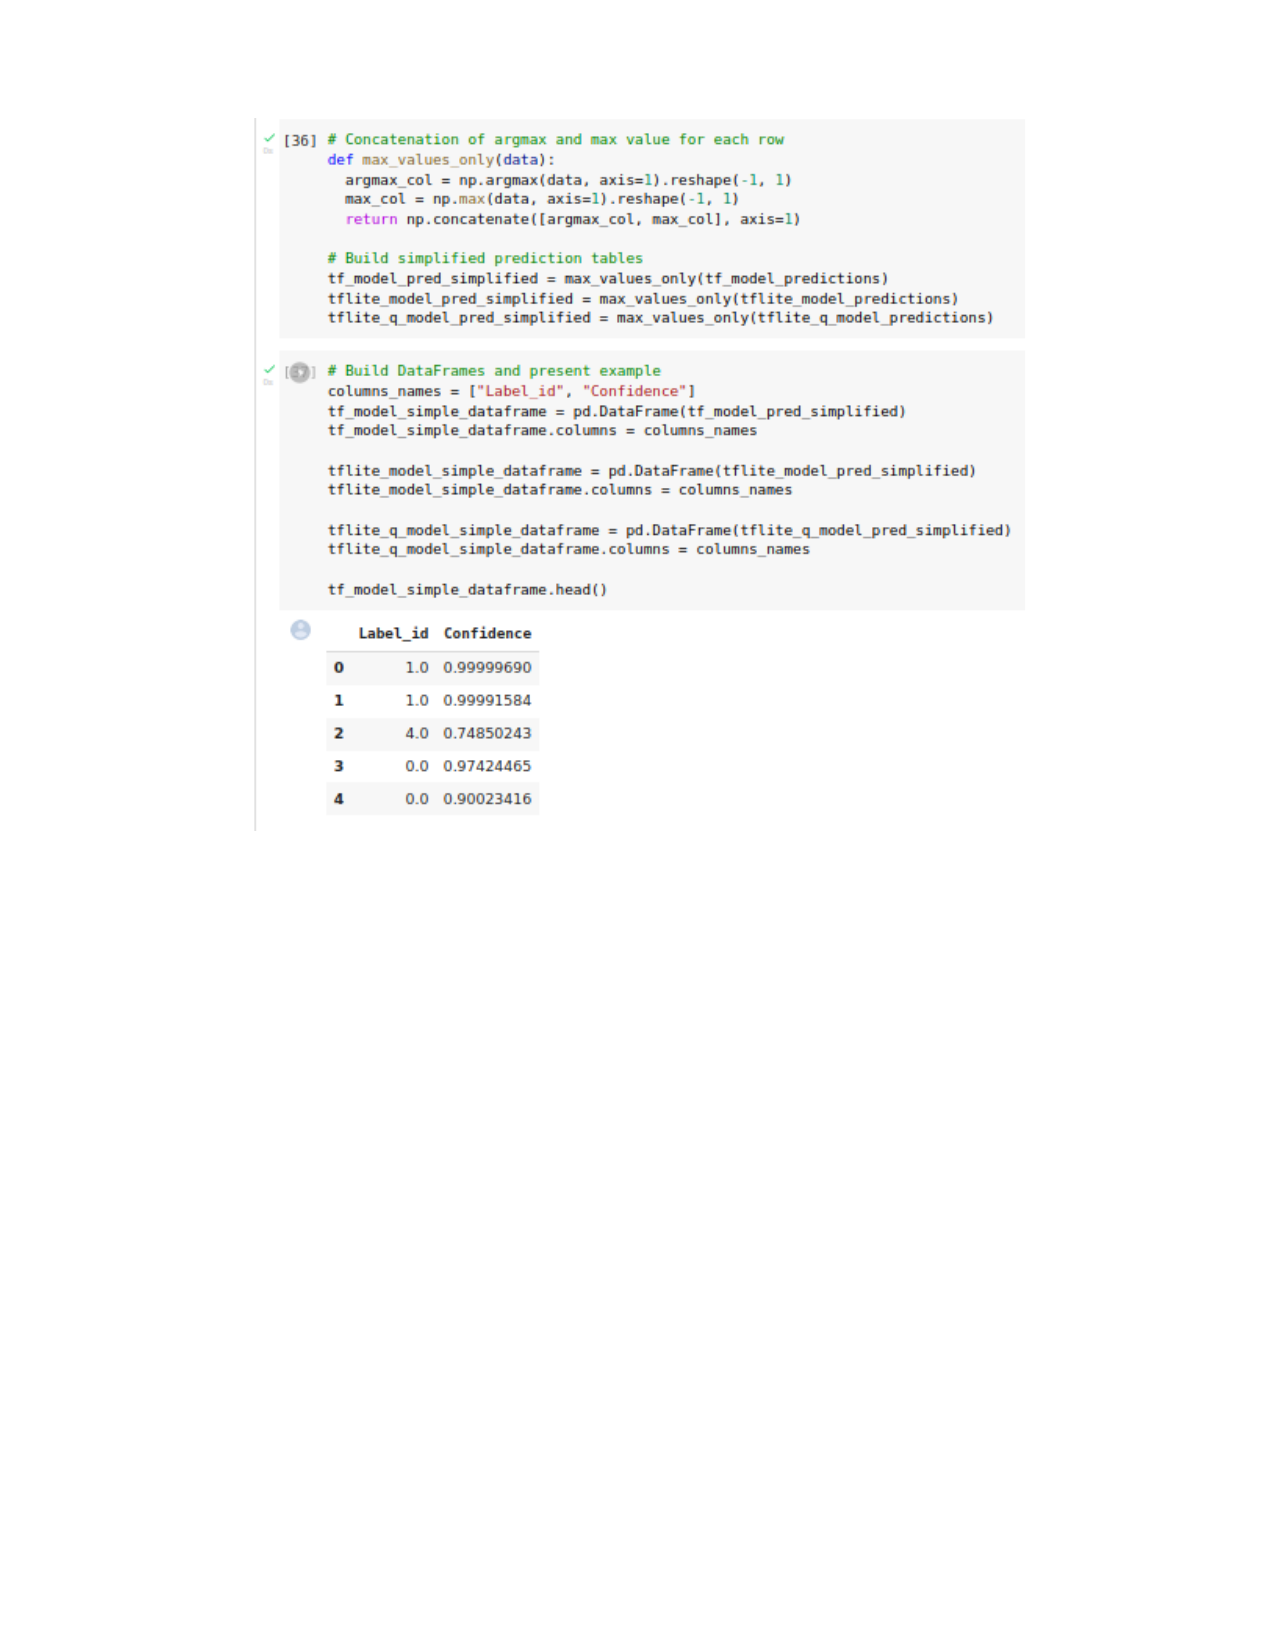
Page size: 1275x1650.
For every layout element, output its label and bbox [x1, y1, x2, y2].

picture [250, 118, 1025, 831]
